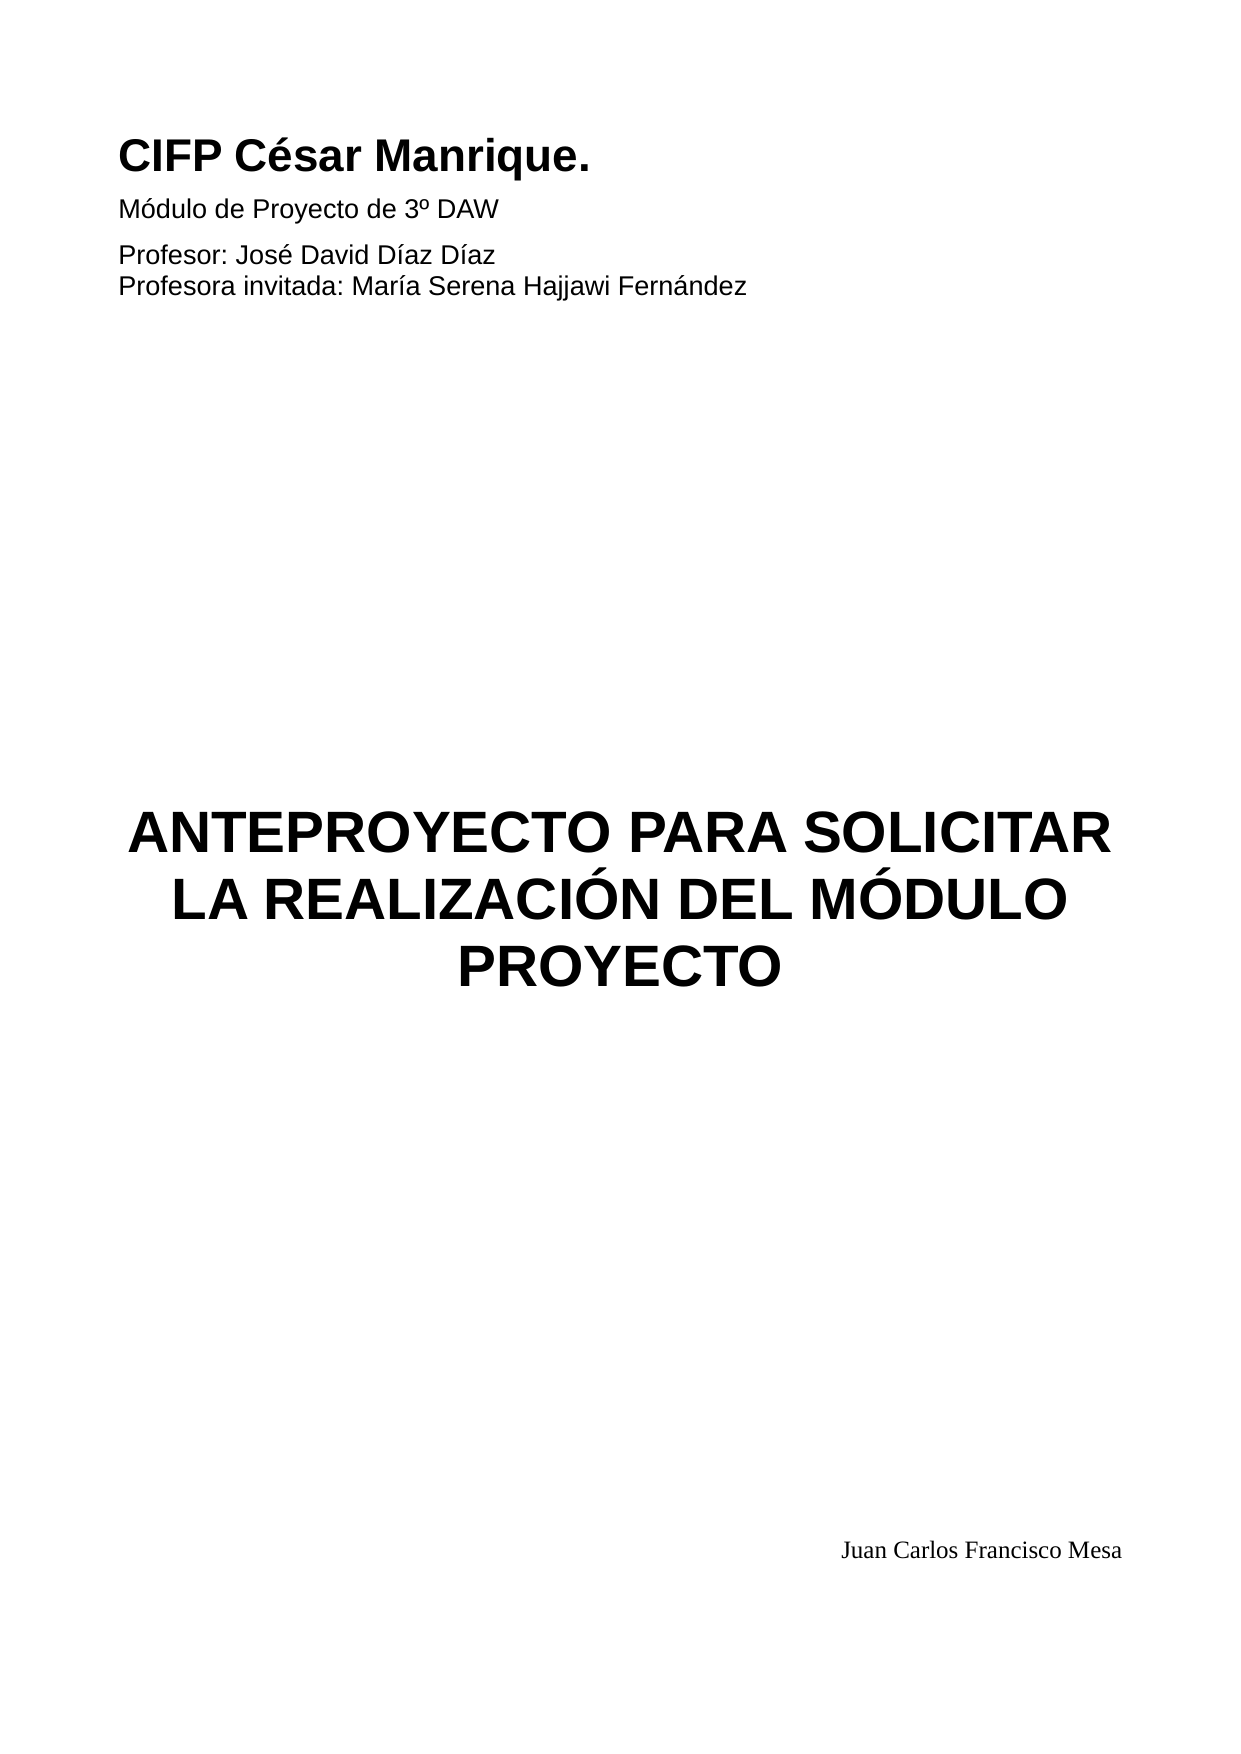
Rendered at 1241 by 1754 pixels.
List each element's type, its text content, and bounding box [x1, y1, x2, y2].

text Juan Carlos Francisco Mesa [118, 1535, 1122, 1564]
title CIFP César Manrique. [118, 128, 1122, 181]
text Profesor: José David Díaz Díaz Profesora invitada: María Serena Hajjawi Fernández [118, 239, 1122, 302]
title ANTEPROYECTO PARA SOLICITAR LA REALIZACIÓN DEL MÓDULO PROYECTO [118, 798, 1122, 999]
text Módulo de Proyecto de 3º DAW [118, 193, 1122, 224]
